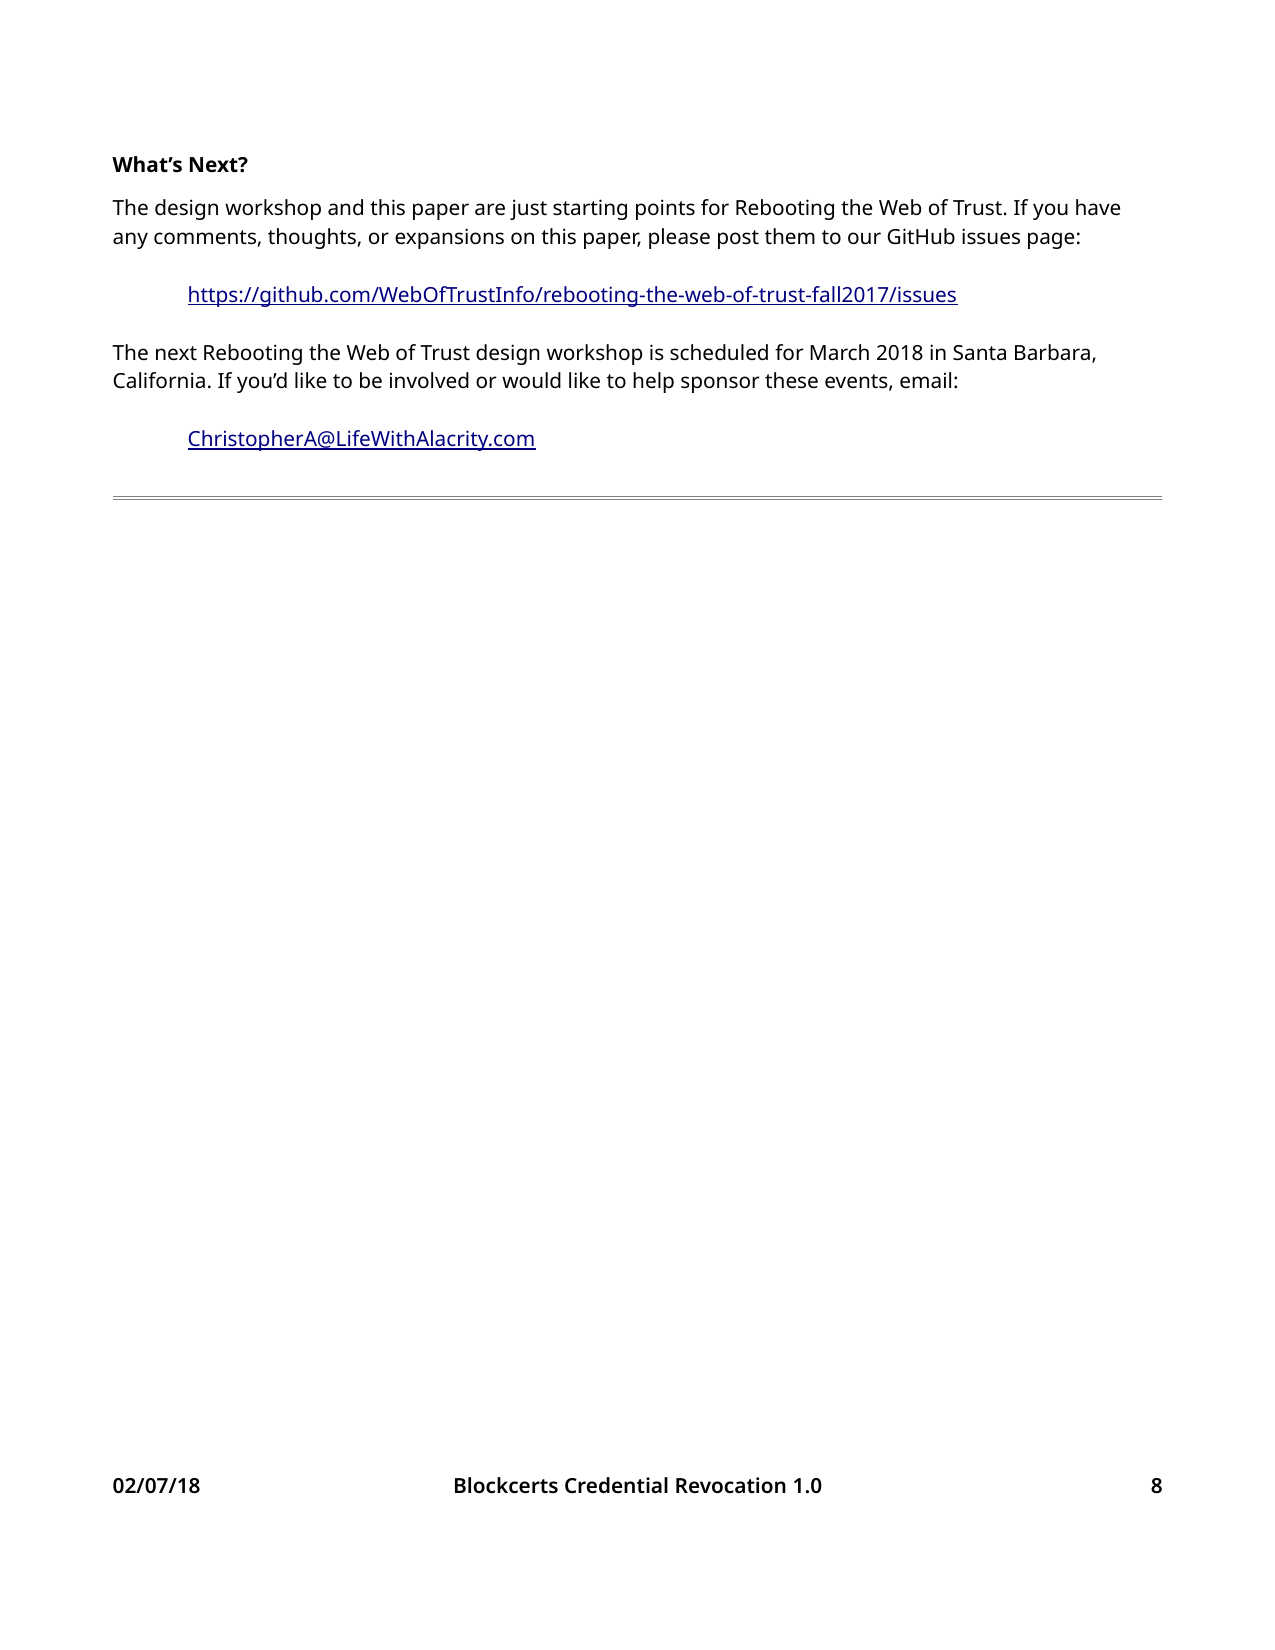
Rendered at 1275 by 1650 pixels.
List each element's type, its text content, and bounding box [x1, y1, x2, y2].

text https://github.com/WebOfTrustInfo/rebooting-the-web-of-trust-fall2017/issues [112, 280, 1162, 308]
subtitle What’s Next? [112, 150, 1162, 178]
text The design workshop and this paper are just starting points for Rebooting the Web of Trust. If you have any comments, thoughts, or expansions on this paper, please post them to our GitHub issues page: [112, 193, 1162, 250]
text The next Rebooting the Web of Trust design workshop is scheduled for March 2018 in Santa Barbara, California. If you’d like to be involved or would like to help sponsor these events, email: [112, 338, 1162, 394]
text ChristopherA@LifeWithAlacrity.com [112, 424, 1162, 452]
